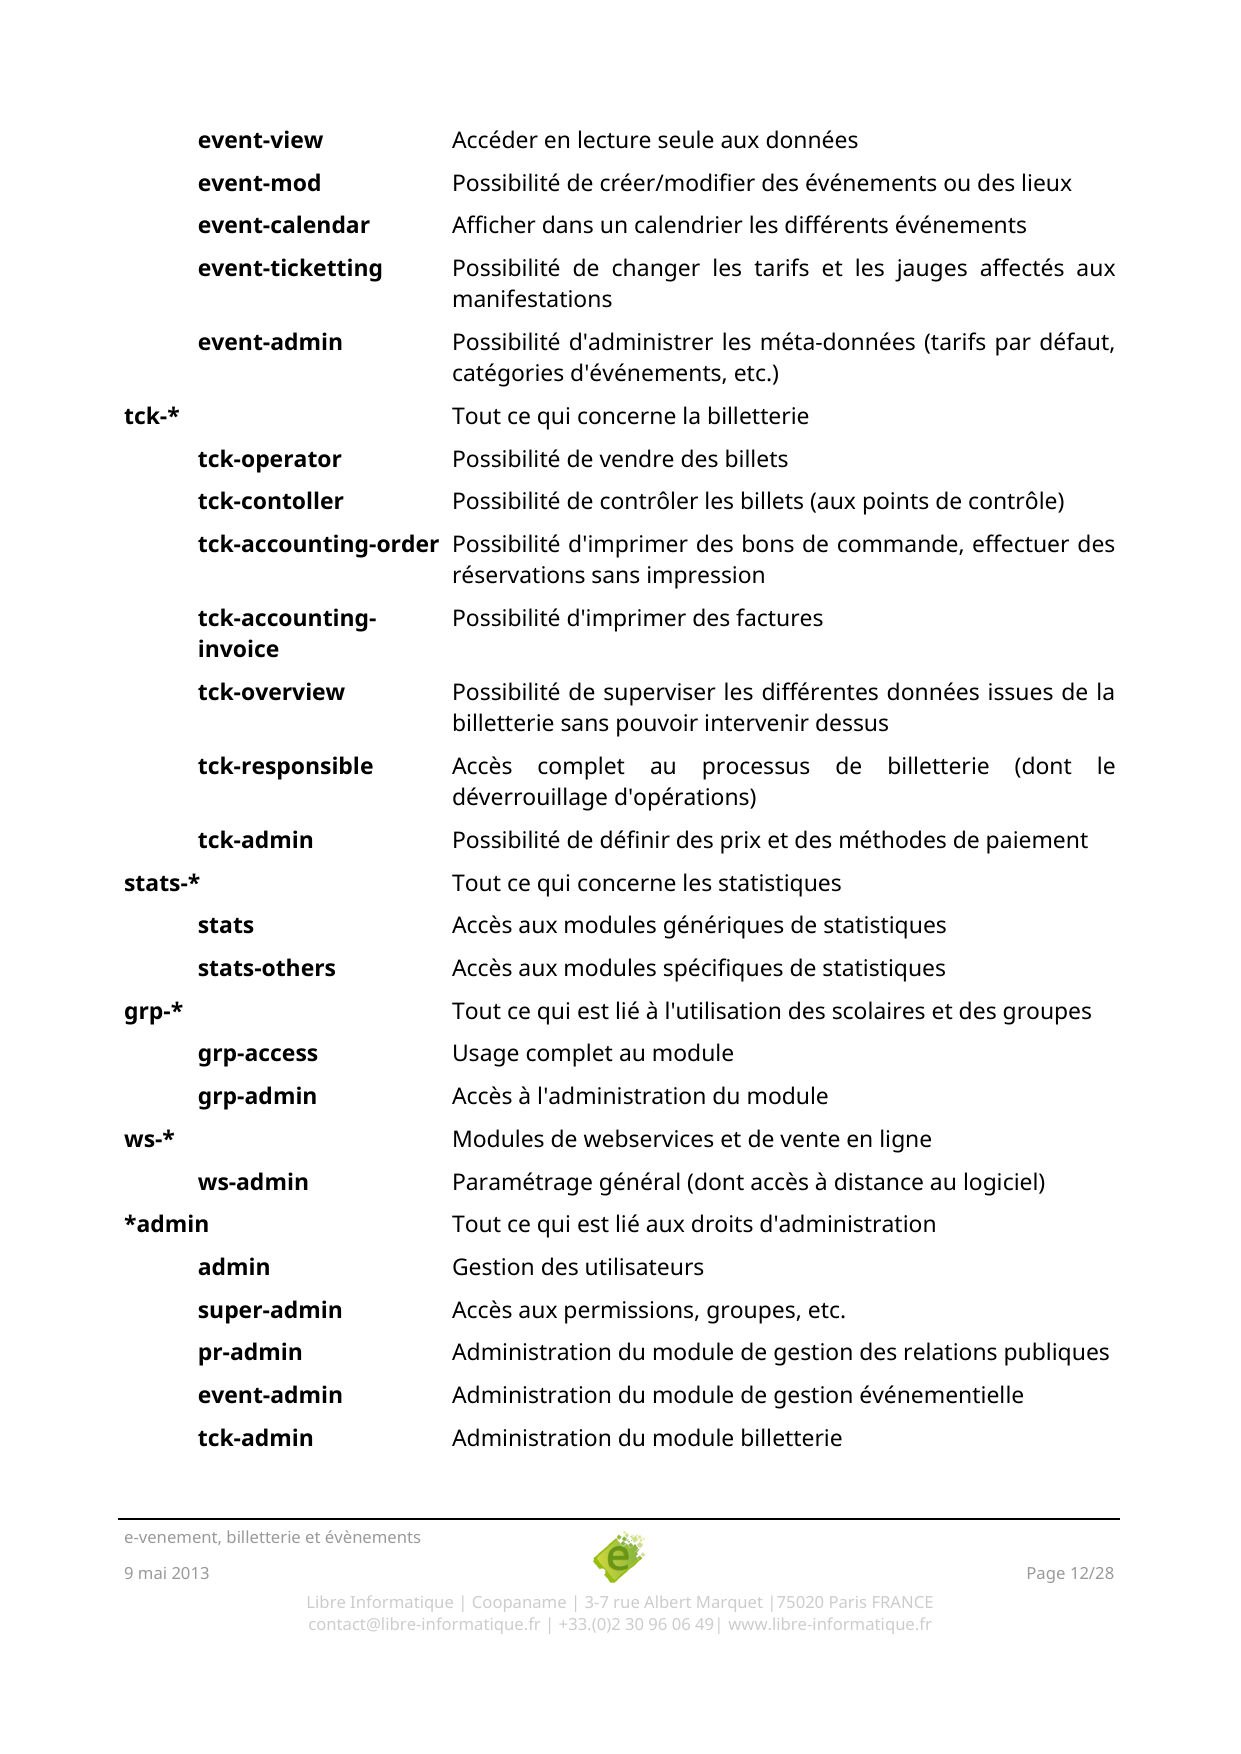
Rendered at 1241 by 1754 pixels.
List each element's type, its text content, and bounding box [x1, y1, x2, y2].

table_cell tck-operator [118, 437, 446, 479]
table_cell Accès complet au processus de billetterie (dont le déverrouillage d'opérations) [446, 744, 1122, 818]
table_cell Tout ce qui concerne les statistiques [446, 861, 1122, 903]
table_cell Gestion des utilisateurs [446, 1245, 1122, 1288]
table_cell Tout ce qui concerne la billetterie [446, 394, 1122, 437]
table_cell Accès aux modules génériques de statistiques [446, 904, 1122, 946]
table_cell Usage complet au module [446, 1032, 1122, 1074]
table_cell Administration du module billetterie [446, 1416, 1122, 1459]
table_cell Possibilité de changer les tarifs et les jauges affectés aux manifestations [446, 246, 1122, 320]
table_cell event-ticketting [118, 246, 446, 320]
table_cell event-mod [118, 161, 446, 203]
table_cell super-admin [118, 1288, 446, 1331]
table_cell tck-overview [118, 670, 446, 744]
table_cell stats-others [118, 946, 446, 989]
table_cell event-view [118, 118, 446, 161]
table_cell Accès aux modules spécifiques de statistiques [446, 946, 1122, 989]
table_cell Modules de webservices et de vente en ligne [446, 1117, 1122, 1160]
table_cell event-calendar [118, 204, 446, 246]
table_cell Accès à l'administration du module [446, 1074, 1122, 1117]
table_cell tck-contoller [118, 480, 446, 522]
table_cell Paramétrage général (dont accès à distance au logiciel) [446, 1160, 1122, 1202]
table_cell event-admin [118, 1373, 446, 1416]
table_cell Possibilité de superviser les différentes données issues de la billetterie sans pouvoir intervenir dessus [446, 670, 1122, 744]
table_cell Accès aux permissions, groupes, etc. [446, 1288, 1122, 1331]
table_cell Tout ce qui est lié aux droits d'administration [446, 1203, 1122, 1245]
table_cell tck-admin [118, 818, 446, 861]
table_cell tck-accounting-invoice [118, 596, 446, 670]
table_cell Possibilité d'administrer les méta-données (tarifs par défaut, catégories d'événements, etc.) [446, 320, 1122, 394]
table_cell Administration du module de gestion événementielle [446, 1373, 1122, 1416]
table_cell grp-* [118, 989, 446, 1032]
table_cell Accéder en lecture seule aux données [446, 118, 1122, 161]
table_cell ws-admin [118, 1160, 446, 1202]
table_cell Possibilité d'imprimer des factures [446, 596, 1122, 670]
table_cell stats [118, 904, 446, 946]
table_cell pr-admin [118, 1331, 446, 1373]
table_cell ws-* [118, 1117, 446, 1160]
table_cell grp-access [118, 1032, 446, 1074]
table_cell stats-* [118, 861, 446, 903]
table_cell tck-responsible [118, 744, 446, 818]
table_cell tck-* [118, 394, 446, 437]
picture [590, 1531, 650, 1585]
table_cell Possibilité de vendre des billets [446, 437, 1122, 479]
table_cell *admin [118, 1203, 446, 1245]
table_cell tck-admin [118, 1416, 446, 1459]
table_cell event-admin [118, 320, 446, 394]
table_cell admin [118, 1245, 446, 1288]
table_cell grp-admin [118, 1074, 446, 1117]
table_cell Administration du module de gestion des relations publiques [446, 1331, 1122, 1373]
table_cell Afficher dans un calendrier les différents événements [446, 204, 1122, 246]
table_cell Possibilité d'imprimer des bons de commande, effectuer des réservations sans impression [446, 522, 1122, 596]
table_cell Possibilité de créer/modifier des événements ou des lieux [446, 161, 1122, 203]
table_cell Possibilité de définir des prix et des méthodes de paiement [446, 818, 1122, 861]
table_cell tck-accounting-order [118, 522, 446, 596]
table_cell Tout ce qui est lié à l'utilisation des scolaires et des groupes [446, 989, 1122, 1032]
table_cell Possibilité de contrôler les billets (aux points de contrôle) [446, 480, 1122, 522]
